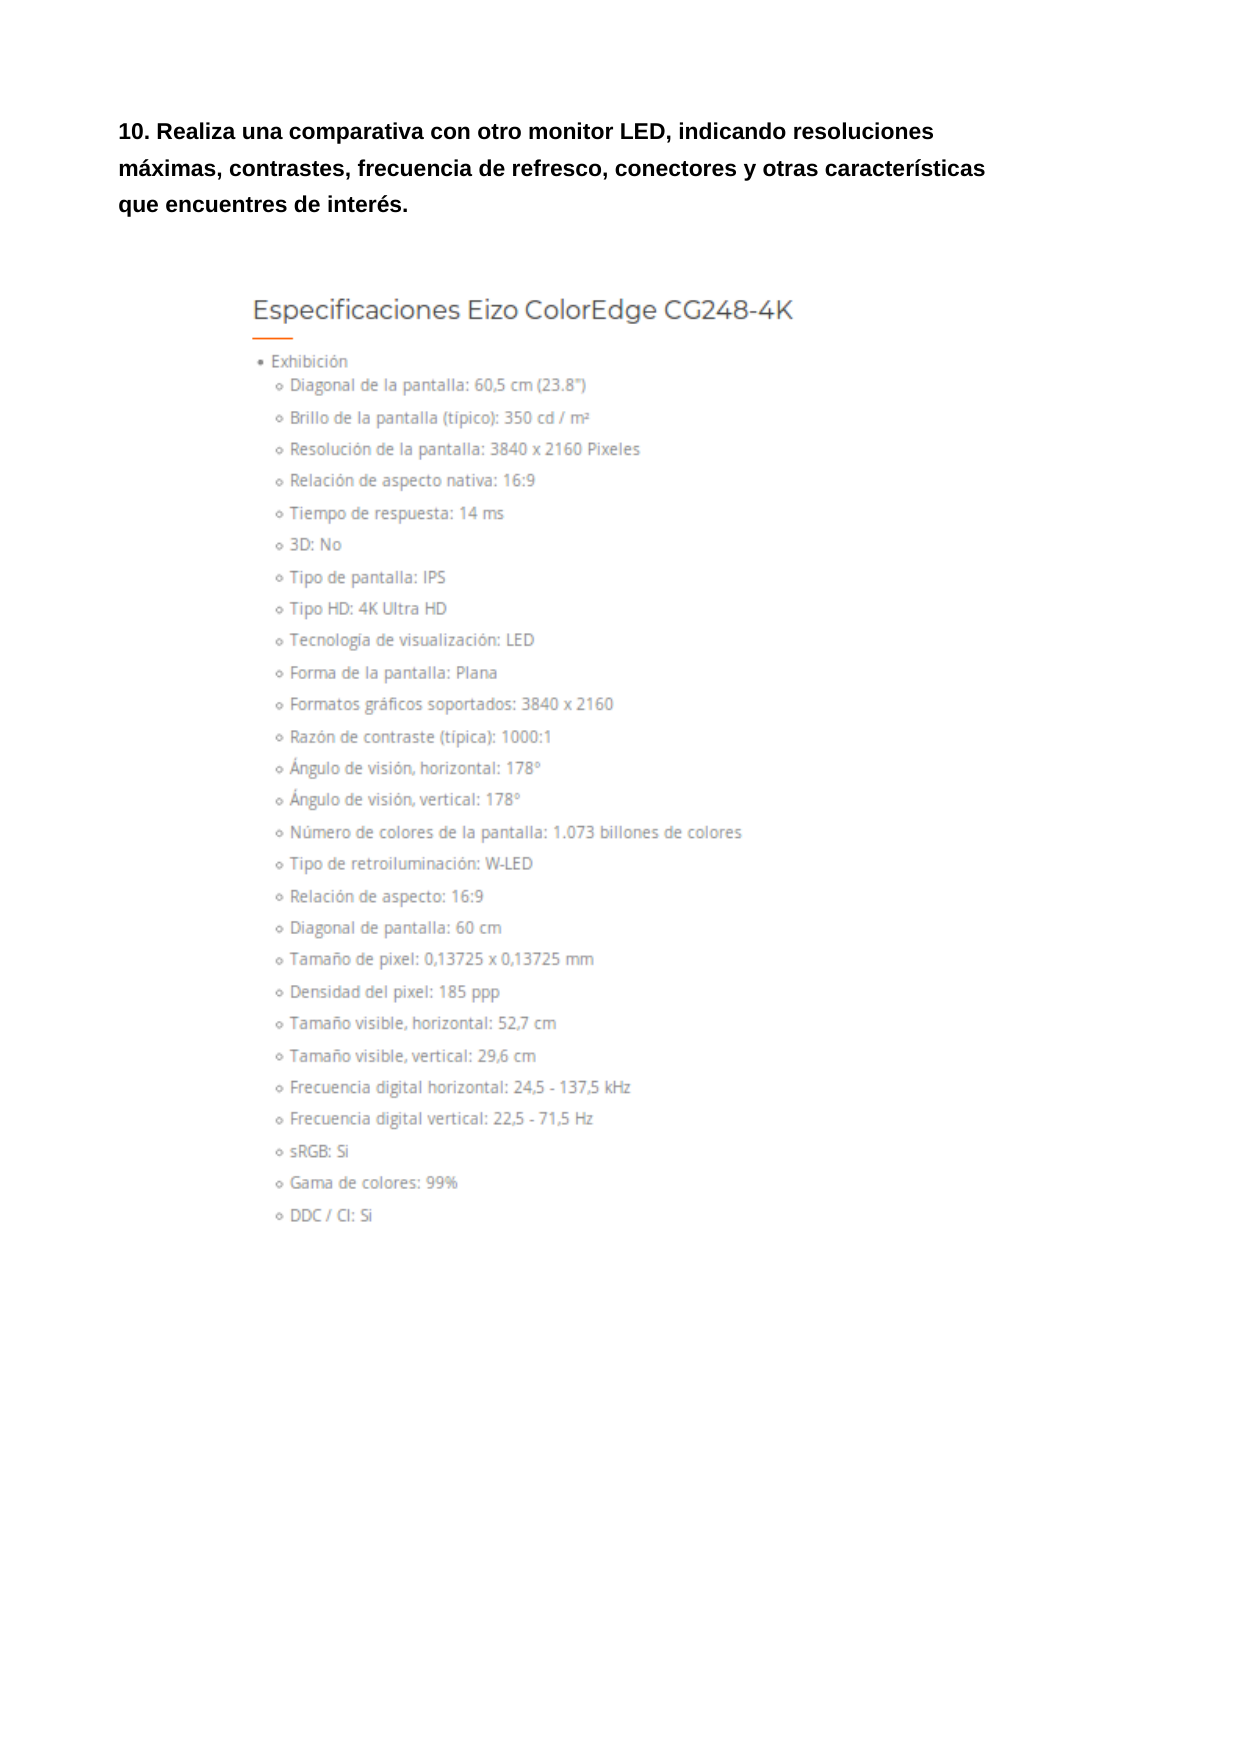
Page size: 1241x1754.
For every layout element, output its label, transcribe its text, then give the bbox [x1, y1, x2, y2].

text 10. Realiza una comparativa con otro monitor LED, indicando resoluciones [118, 118, 1122, 144]
text que encuentres de interés. [118, 191, 1122, 257]
text máximas, contrastes, frecuencia de refresco, conectores y otras características [118, 154, 1122, 181]
picture [251, 288, 852, 1239]
